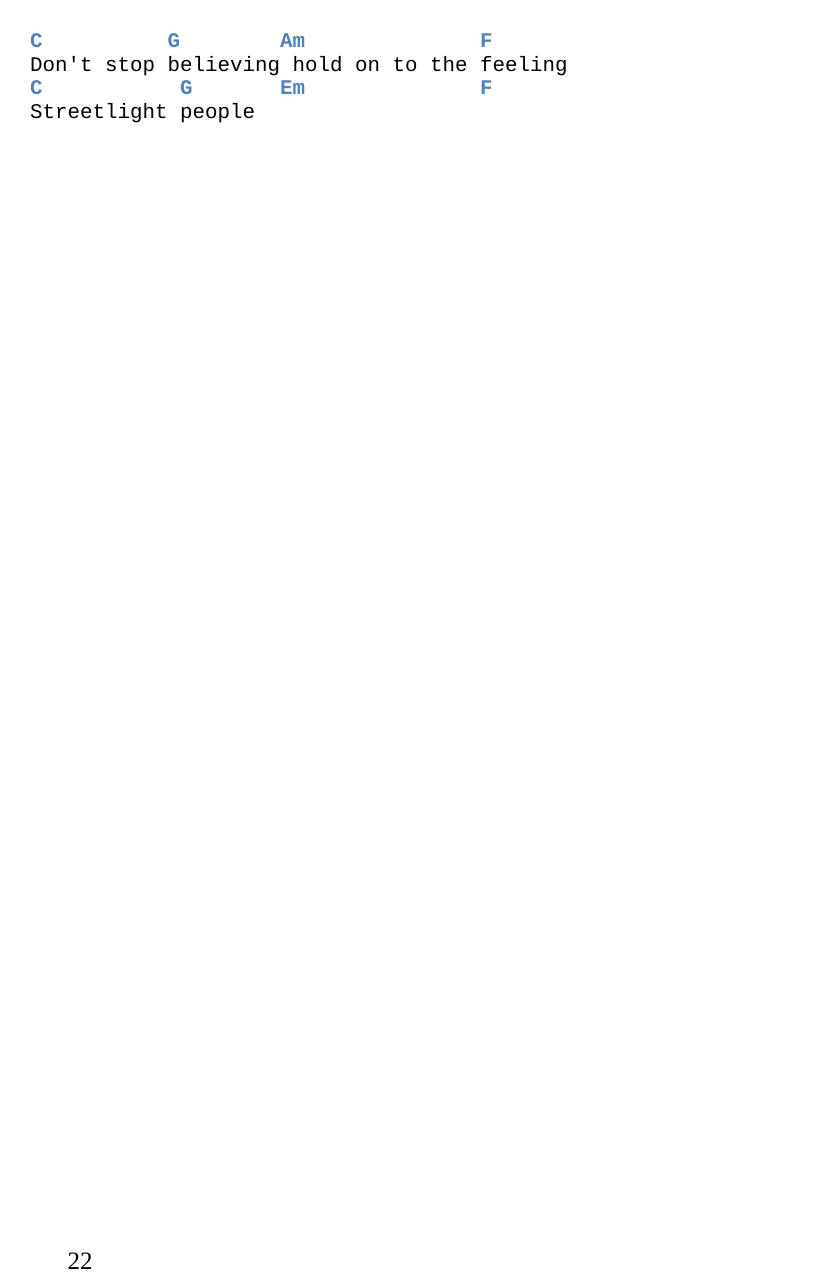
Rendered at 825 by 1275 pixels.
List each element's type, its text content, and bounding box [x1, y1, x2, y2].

text Don't stop believing hold on to the feeling [30, 54, 806, 77]
text C G Am F [30, 30, 806, 54]
text C G Em F [30, 77, 806, 101]
text Streetlight people [30, 101, 806, 124]
